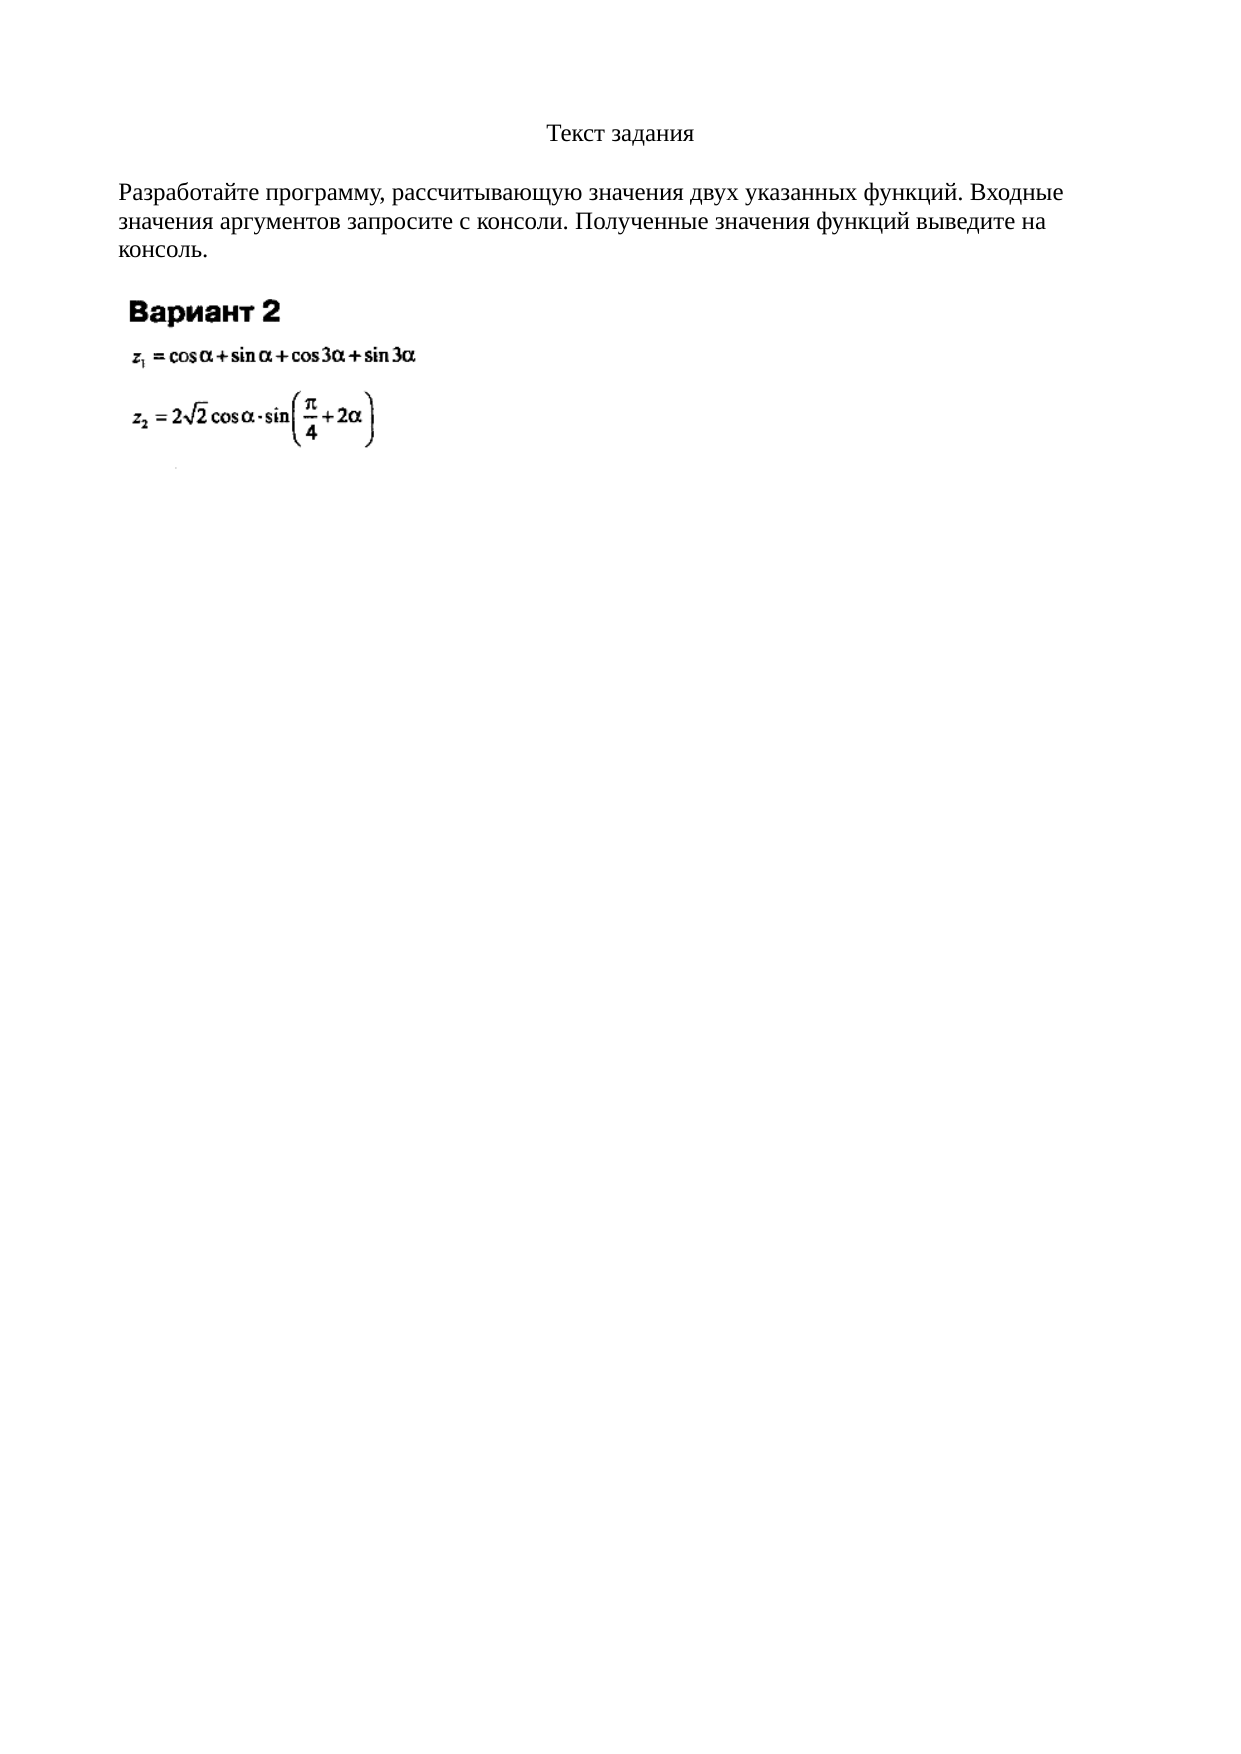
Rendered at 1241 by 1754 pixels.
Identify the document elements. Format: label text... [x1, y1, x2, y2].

text Текст задания [118, 118, 1122, 147]
picture [115, 293, 428, 470]
text Разработайте программу, рассчитывающую значения двух указанных функций. Входные значения аргументов запросите с консоли. Полученные значения функций выведите на консоль. [118, 177, 1122, 263]
